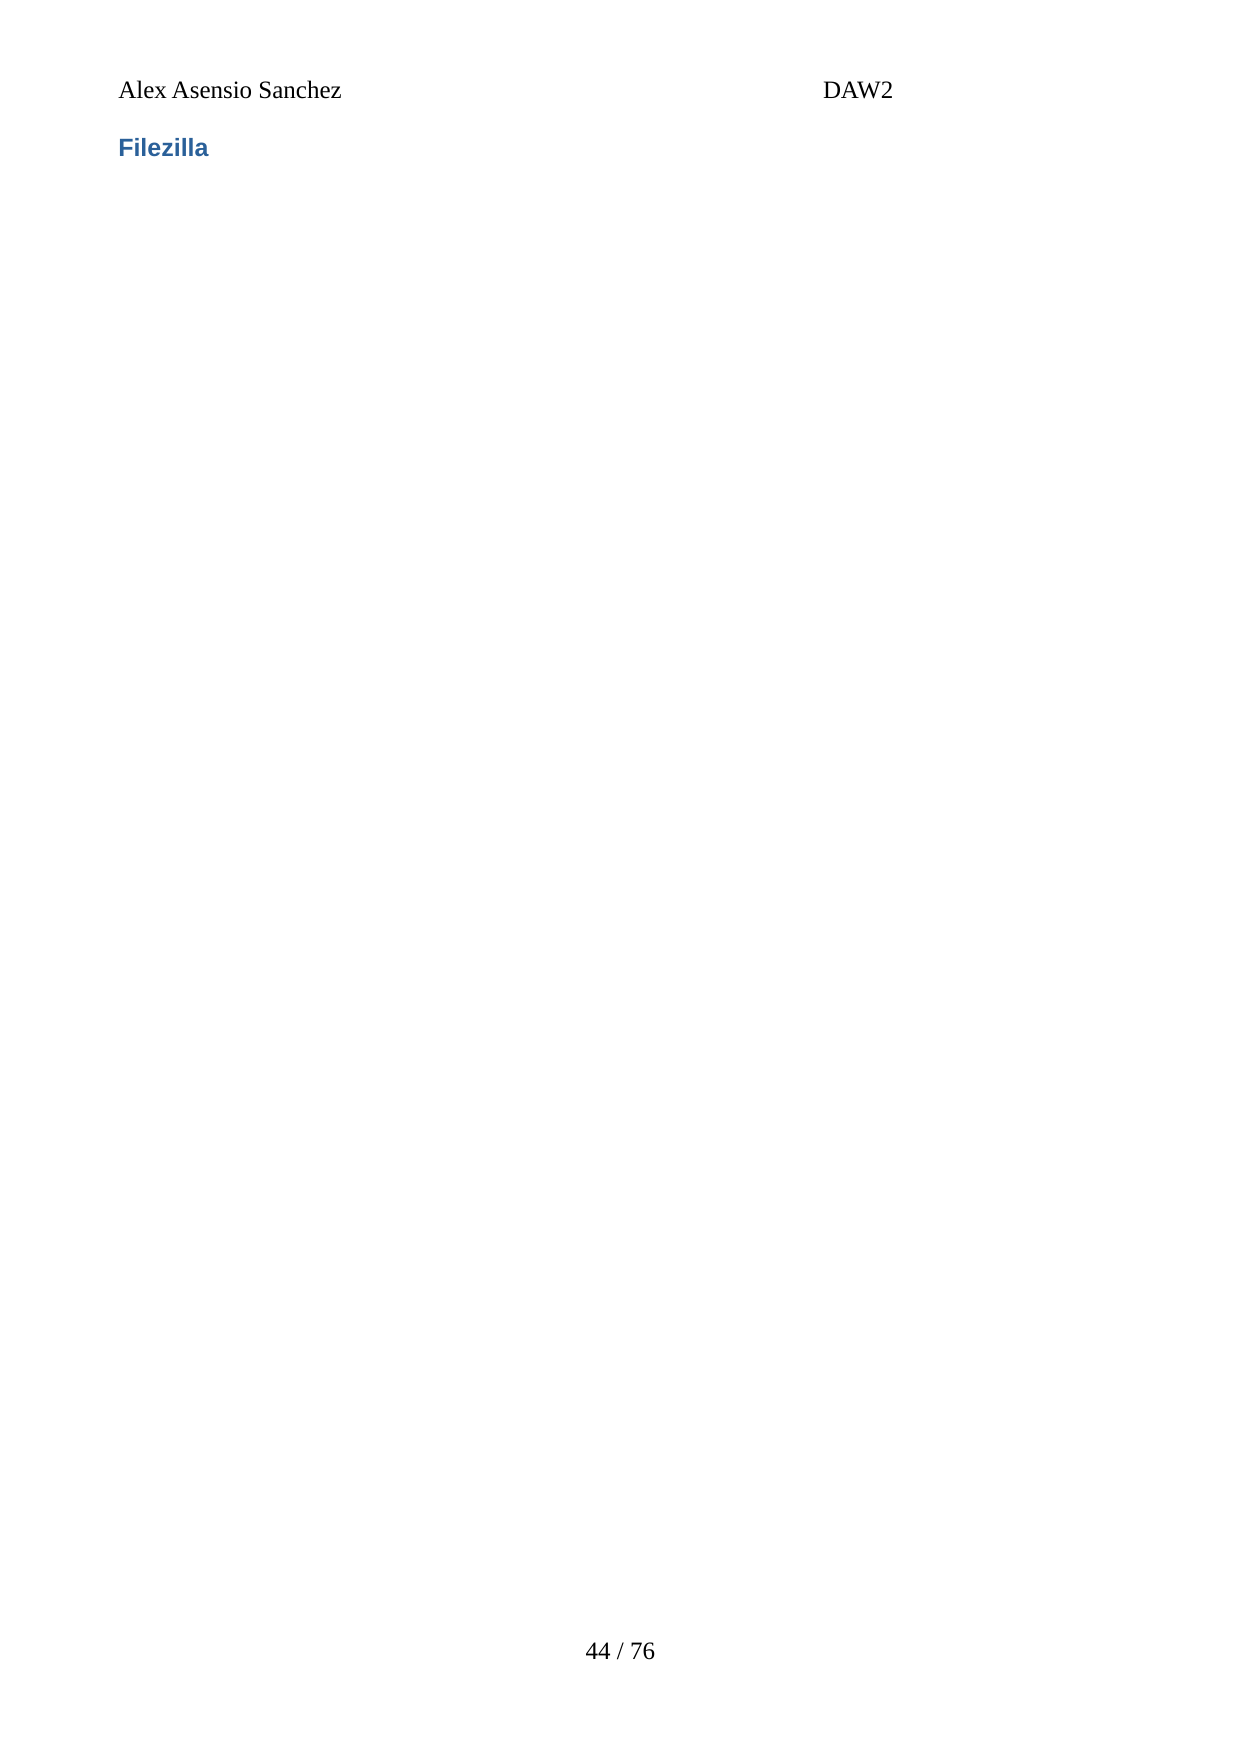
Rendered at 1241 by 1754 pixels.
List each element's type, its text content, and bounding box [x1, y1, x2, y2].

subtitle Filezilla [118, 133, 1122, 161]
